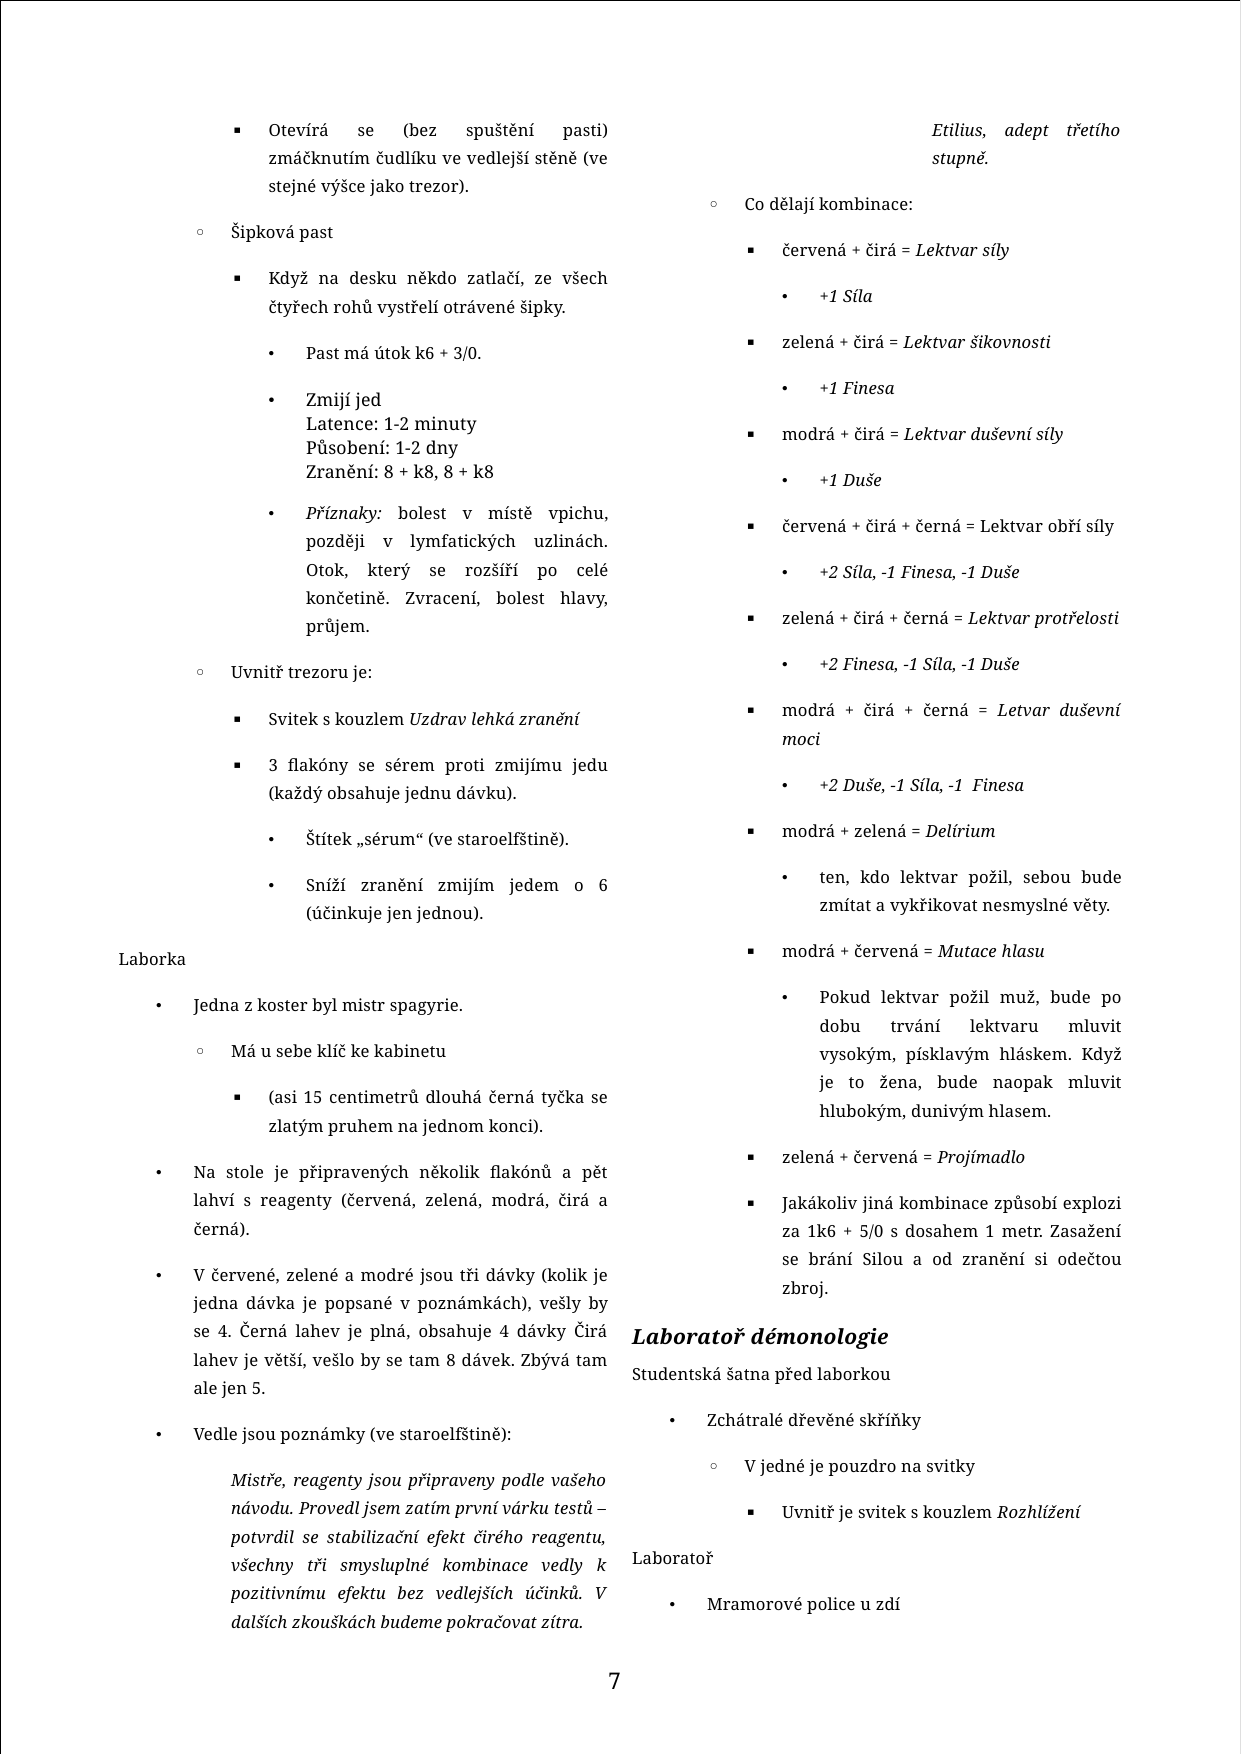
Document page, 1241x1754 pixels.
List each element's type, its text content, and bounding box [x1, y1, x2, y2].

list Štítek „sérum“ (ve staroelfštině). [268, 828, 608, 850]
list zelená + červená = Projímadlo [744, 1145, 1122, 1168]
list modrá + červená = Mutace hlasu [744, 940, 1122, 963]
text Laborka [118, 948, 608, 971]
list Pokud lektvar požil muž, bude po dobu trvání lektvaru mluvit vysokým, písklavým hláskem. Když je to žena, bude naopak mluvit hlubokým, dunivým hlasem. [782, 986, 1122, 1122]
list Šipková past [193, 221, 608, 244]
list Co dělají kombinace: [707, 193, 1122, 215]
list +2 Finesa, -1 Síla, -1 Duše [782, 653, 1122, 676]
list Past má útok k6 + 3/0. [268, 341, 608, 364]
list Mramorové police u zdí [669, 1593, 1122, 1616]
list Když na desku někdo zatlačí, ze všech čtyřech rohů vystřelí otrávené šipky. [231, 267, 608, 318]
list Otevírá se (bez spuštění pasti) zmáčknutím čudlíku ve vedlejší stěně (ve stejné výšce jako trezor). [231, 118, 608, 198]
list Zmijí jed Latence: 1-2 minuty Působení: 1-2 dny Zranění: 8 + k8, 8 + k8 [268, 387, 608, 484]
list Jakákoliv jiná kombinace způsobí explozi za 1k6 + 5/0 s dosahem 1 metr. Zasažení se brání Silou a od zranění si odečtou zbroj. [744, 1191, 1122, 1299]
list 3 flakóny se sérem proti zmijímu jedu (každý obsahuje jednu dávku). [231, 753, 608, 804]
list Etilius, adept třetího stupně. [894, 118, 1122, 169]
list Příznaky: bolest v místě vpichu, později v lymfatických uzlinách. Otok, který se rozšíří po celé končetině. Zvracení, bolest hlavy, průjem. [268, 502, 608, 638]
list Sníží zranění zmijím jedem o 6 (účinkuje jen jednou). [268, 874, 608, 925]
list Uvnitř trezoru je: [193, 661, 608, 684]
list +1 Duše [782, 469, 1122, 492]
text Studentská šatna před laborkou [632, 1363, 1122, 1385]
list zelená + čirá = Lektvar šikovnosti [744, 331, 1122, 353]
list Zchátralé dřevěné skříňky [669, 1409, 1122, 1431]
list modrá + zelená = Delírium [744, 819, 1122, 842]
list +1 Finesa [782, 377, 1122, 399]
subtitle Laboratoř démonologie [632, 1322, 1122, 1351]
list modrá + čirá + černá = Letvar duševní moci [744, 699, 1122, 750]
list modrá + čirá = Lektvar duševní síly [744, 423, 1122, 446]
list V červené, zelené a modré jsou tři dávky (kolik je jedna dávka je popsané v poznámkách), vešly by se 4. Černá lahev je plná, obsahuje 4 dávky Čirá lahev je větší, vešlo by se tam 8 dávek. Zbývá tam ale jen 5. [156, 1263, 608, 1399]
list Jedna z koster byl mistr spagyrie. [156, 994, 608, 1017]
list V jedné je pouzdro na svitky [707, 1455, 1122, 1477]
list +1 Síla [782, 285, 1122, 307]
list ten, kdo lektvar požil, sebou bude zmítat a vykřikovat nesmyslné věty. [782, 866, 1122, 917]
list (asi 15 centimetrů dlouhá černá tyčka se zlatým pruhem na jednom konci). [231, 1086, 608, 1137]
list Na stole je připravených několik flakónů a pět lahví s reagenty (červená, zelená, modrá, čirá a černá). [156, 1161, 608, 1240]
list Uvnitř je svitek s kouzlem Rozhlížení [744, 1501, 1122, 1523]
text Laboratoř [632, 1547, 1122, 1569]
list Svitek s kouzlem Uzdrav lehká zranění [231, 707, 608, 730]
list zelená + čirá + černá = Lektvar protřelosti [744, 607, 1122, 630]
list +2 Síla, -1 Finesa, -1 Duše [782, 561, 1122, 584]
list červená + čirá + černá = Lektvar obří síly [744, 515, 1122, 538]
list červená + čirá = Lektvar síly [744, 239, 1122, 261]
list Vedle jsou poznámky (ve staroelfštině): [156, 1423, 608, 1445]
list +2 Duše, -1 Síla, -1 Finesa [782, 773, 1122, 796]
list Mistře, reagenty jsou připraveny podle vašeho návodu. Provedl jsem zatím první várku testů – potvrdil se stabilizační efekt čirého reagentu, všechny tři smysluplné kombinace vedly k pozitivnímu efektu bez vedlejších účinků. V dalších zkouškách budeme pokračovat zítra. [193, 1469, 608, 1633]
list Má u sebe klíč ke kabinetu [193, 1040, 608, 1063]
